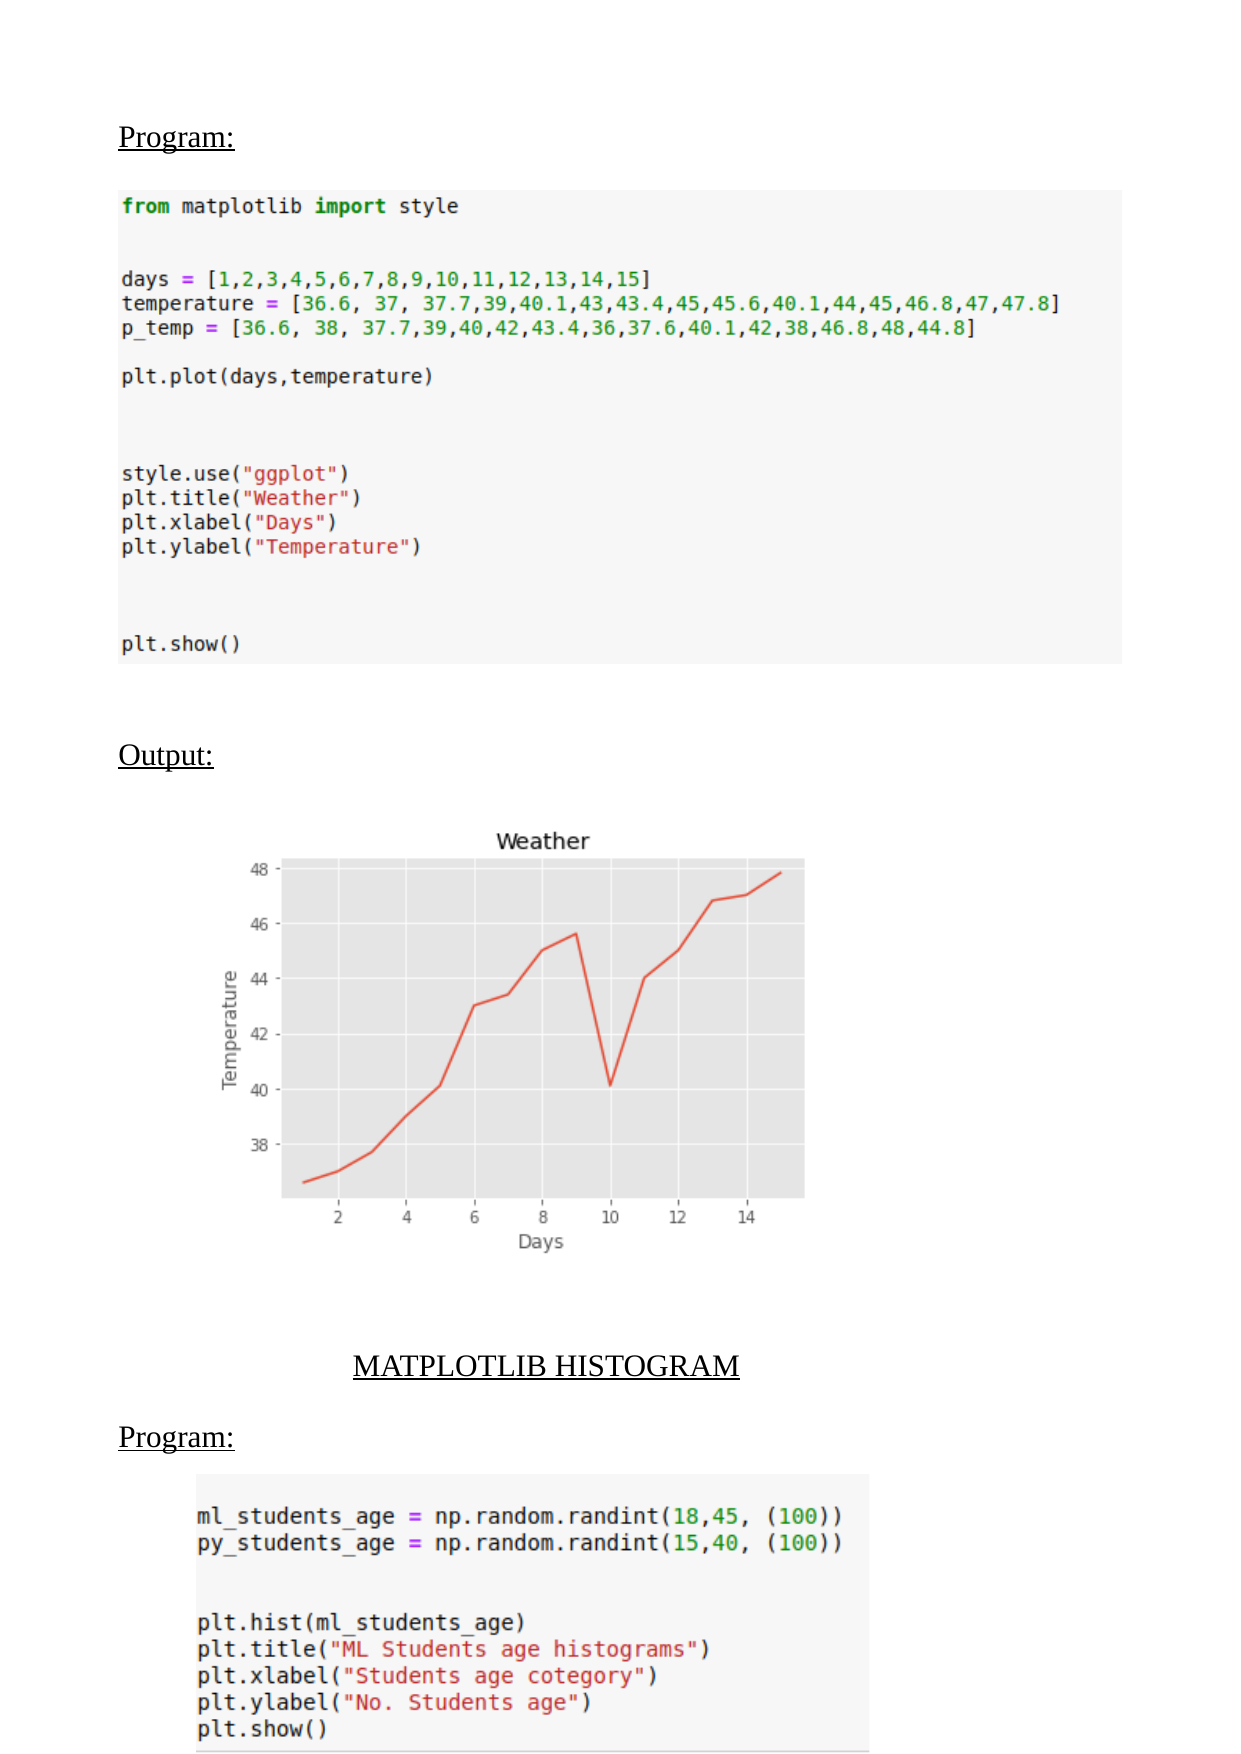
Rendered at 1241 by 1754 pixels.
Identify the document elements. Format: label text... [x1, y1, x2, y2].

text MATPLOTLIB HISTOGRAM [118, 1347, 1122, 1383]
picture [196, 1474, 870, 1754]
picture [118, 190, 1123, 664]
text Program: [118, 1419, 1122, 1455]
text Program: [118, 118, 1122, 154]
picture [202, 818, 866, 1283]
text Output: [118, 736, 1122, 772]
